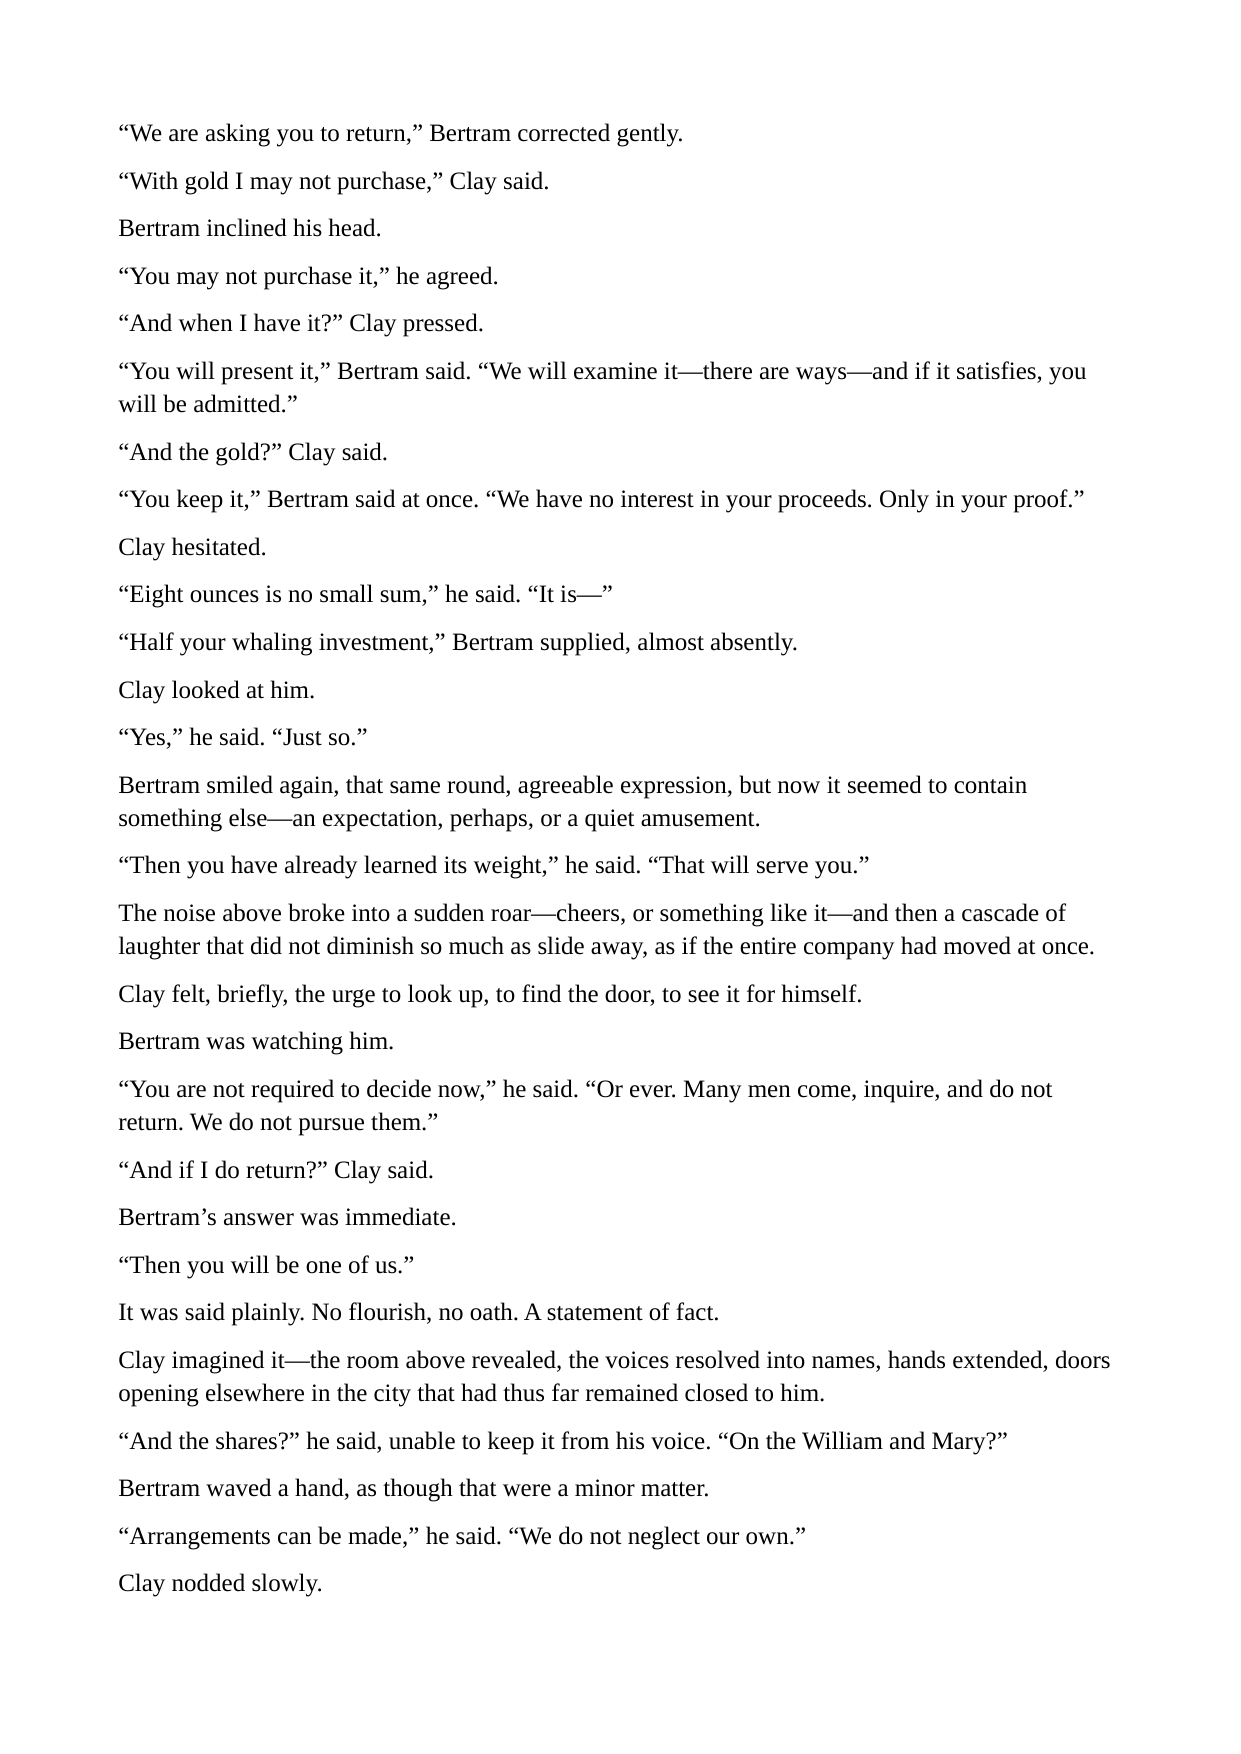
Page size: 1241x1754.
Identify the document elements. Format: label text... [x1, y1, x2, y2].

text It was said plainly. No flourish, no oath. A statement of fact. [118, 1297, 1122, 1326]
text Clay nodded slowly. [118, 1568, 1122, 1597]
text “And if I do return?” Clay said. [118, 1155, 1122, 1183]
text Clay imagined it—the room above revealed, the voices resolved into names, hands extended, doors opening elsewhere in the city that had thus far remained closed to him. [118, 1345, 1122, 1407]
text Clay felt, briefly, the urge to look up, to find the door, to see it for himself. [118, 979, 1122, 1008]
text Bertram inclined his head. [118, 213, 1122, 242]
text Bertram was watching him. [118, 1026, 1122, 1055]
text “We are asking you to return,” Bertram corrected gently. [118, 118, 1122, 147]
text “Eight ounces is no small sum,” he said. “It is—” [118, 579, 1122, 608]
text “With gold I may not purchase,” Clay said. [118, 166, 1122, 194]
text Clay looked at him. [118, 675, 1122, 703]
text Bertram smiled again, that same round, agreeable expression, but now it seemed to contain something else—an expectation, perhaps, or a quiet amusement. [118, 770, 1122, 832]
text Bertram waved a hand, as though that were a minor matter. [118, 1473, 1122, 1502]
text “You are not required to decide now,” he said. “Or ever. Many men come, inquire, and do not return. We do not pursue them.” [118, 1074, 1122, 1136]
text Bertram’s answer was immediate. [118, 1202, 1122, 1231]
text “And the shares?” he said, unable to keep it from his voice. “On the William and Mary?” [118, 1426, 1122, 1454]
text “Then you will be one of us.” [118, 1250, 1122, 1279]
text “Arrangements can be made,” he said. “We do not neglect our own.” [118, 1521, 1122, 1550]
text “You may not purchase it,” he agreed. [118, 261, 1122, 290]
text “Half your whaling investment,” Bertram supplied, almost absently. [118, 627, 1122, 656]
text “Then you have already learned its weight,” he said. “That will serve you.” [118, 851, 1122, 879]
text Clay hesitated. [118, 532, 1122, 561]
text “You will present it,” Bertram said. “We will examine it—there are ways—and if it satisfies, you will be admitted.” [118, 356, 1122, 418]
text “Yes,” he said. “Just so.” [118, 722, 1122, 751]
text “You keep it,” Bertram said at once. “We have no interest in your proceeds. Only in your proof.” [118, 484, 1122, 513]
text The noise above broke into a sudden roar—cheers, or something like it—and then a cascade of laughter that did not diminish so much as slide away, as if the entire company had moved at once. [118, 898, 1122, 960]
text “And when I have it?” Clay pressed. [118, 308, 1122, 337]
text “And the gold?” Clay said. [118, 437, 1122, 466]
